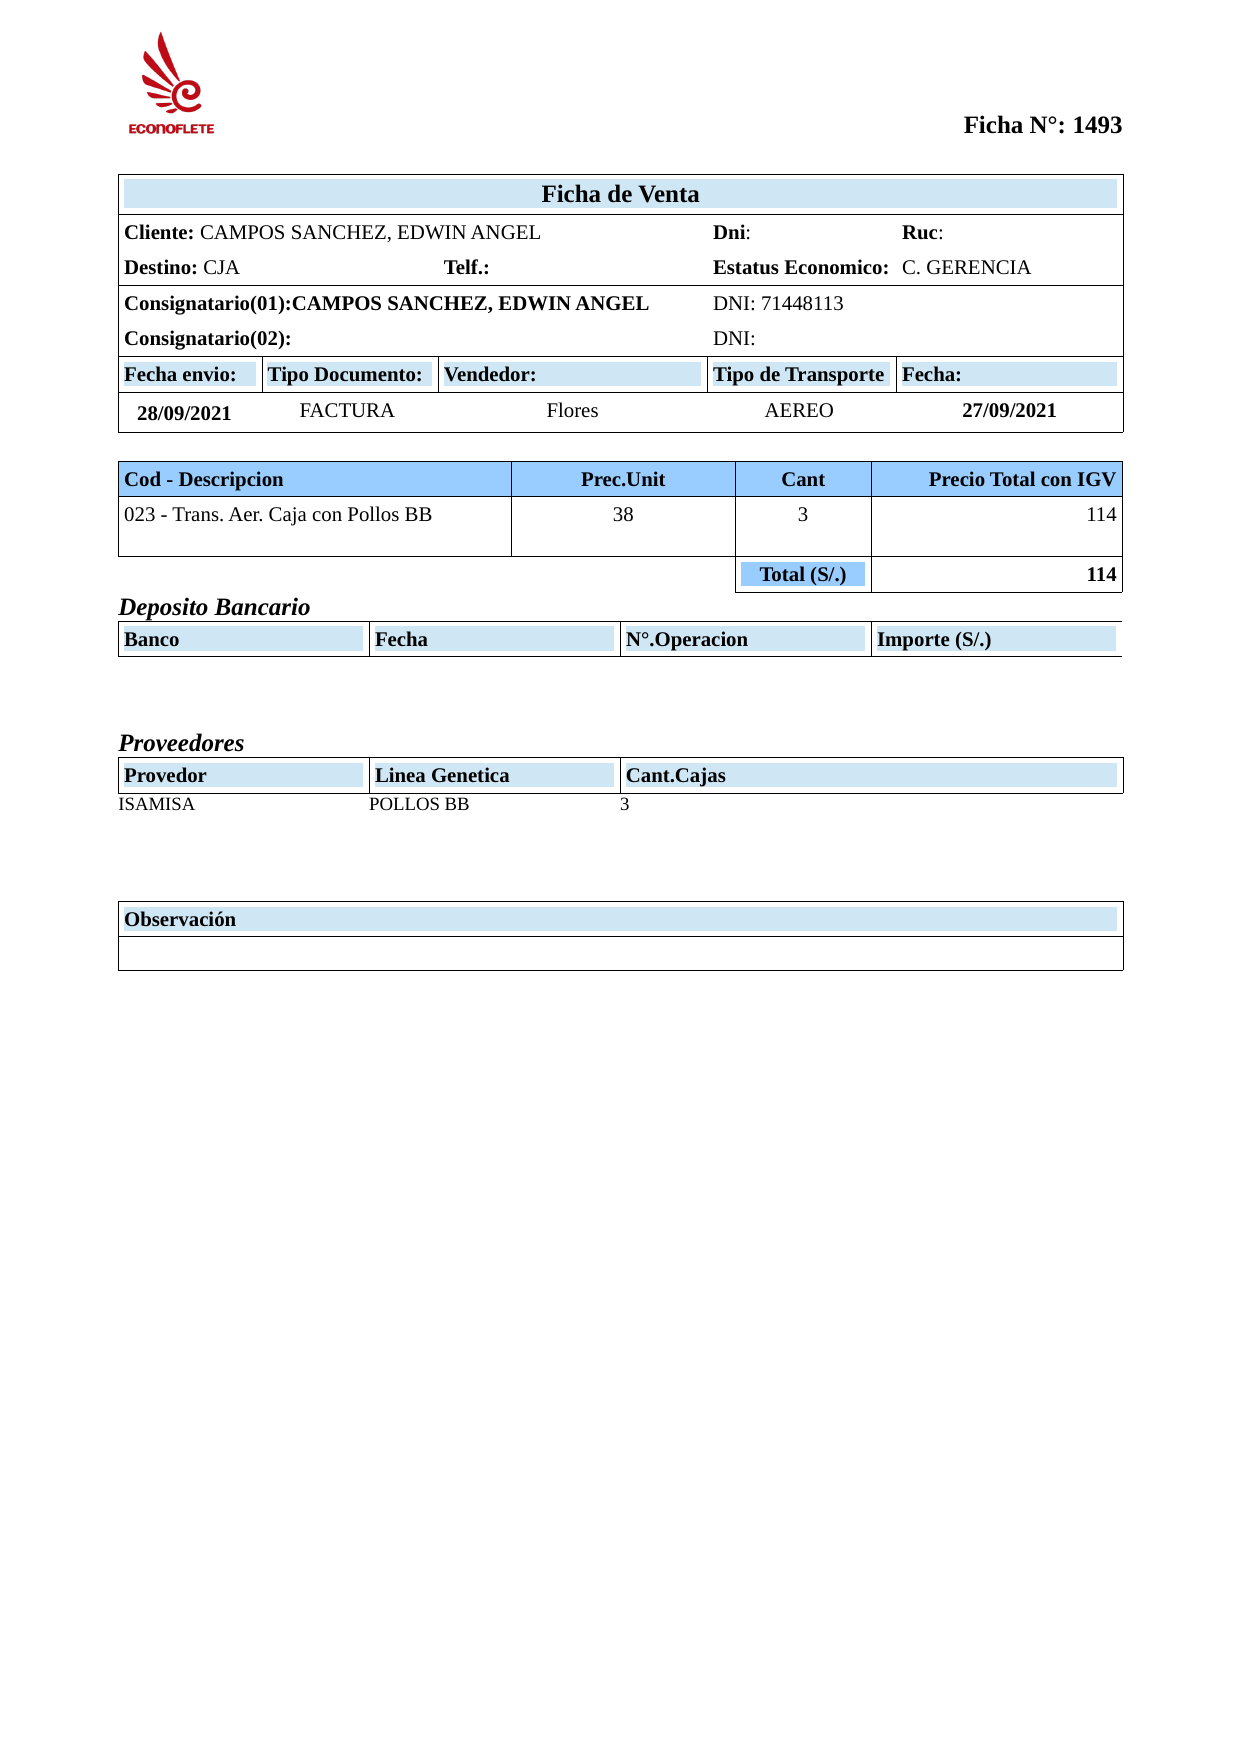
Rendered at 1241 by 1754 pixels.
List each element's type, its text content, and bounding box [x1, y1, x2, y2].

table_cell C. GERENCIA [896, 249, 1123, 285]
picture [118, 31, 225, 134]
table_cell [369, 680, 620, 704]
table_cell [369, 836, 620, 858]
table_cell Estatus Economico: [707, 249, 896, 285]
table_cell 3 [620, 794, 1123, 814]
table_cell Flores [438, 393, 707, 432]
table_cell 023 - Trans. Aer. Caja con Pollos BB [119, 497, 511, 556]
table_cell Fecha envio: [119, 357, 262, 392]
table_cell 114 [872, 557, 1122, 592]
table_cell [118, 836, 369, 858]
table_cell 3 [736, 497, 871, 556]
table_header Observación [119, 902, 1123, 936]
table_cell [118, 879, 369, 901]
table_cell POLLOS BB [369, 794, 620, 814]
table_cell [118, 858, 369, 879]
table_cell [118, 657, 369, 680]
table_cell [620, 836, 1123, 858]
table_cell [119, 937, 1123, 969]
table_header Prec.Unit [512, 462, 735, 496]
table_cell [511, 557, 735, 592]
table_cell ISAMISA [118, 794, 369, 814]
table_cell 114 [872, 497, 1122, 556]
table_cell DNI: 71448113 [707, 286, 1123, 321]
table_cell Tipo de Transporte [708, 357, 896, 392]
table_header Importe (S/.) [872, 622, 1122, 656]
table_header Linea Genetica [370, 758, 620, 793]
table_cell [369, 858, 620, 879]
table_cell [369, 815, 620, 836]
table_cell [118, 815, 369, 836]
table_header Cant.Cajas [621, 758, 1123, 793]
table_header N°.Operacion [621, 622, 871, 656]
table_cell Vendedor: [439, 357, 707, 392]
table_header Fecha [370, 622, 620, 656]
table_header Provedor [119, 758, 369, 793]
table_cell Total (S/.) [736, 557, 871, 592]
table_header Banco [119, 622, 369, 656]
table_cell [369, 657, 620, 680]
table_cell AEREO [707, 393, 896, 432]
table_cell [620, 657, 871, 680]
table_cell [620, 879, 1123, 901]
table_cell Telf.: [438, 249, 707, 285]
table_cell [871, 705, 1122, 728]
table_cell [620, 858, 1123, 879]
table_cell [620, 680, 871, 704]
table_cell [620, 815, 1123, 836]
table_cell [118, 680, 369, 704]
text Proveedores [118, 728, 1122, 757]
table_cell Destino: CJA [119, 249, 438, 285]
table_cell 27/09/2021 [896, 393, 1123, 432]
table_cell [118, 557, 511, 592]
table_header Precio Total con IGV [872, 462, 1122, 496]
table_cell [871, 657, 1122, 680]
table_cell Ruc: [896, 215, 1123, 249]
table_cell Consignatario(01):CAMPOS SANCHEZ, EDWIN ANGEL [119, 286, 707, 321]
table_cell Tipo Documento: [263, 357, 438, 392]
table_cell Fecha: [897, 357, 1123, 392]
table_cell [369, 879, 620, 901]
table_header Cod - Descripcion [119, 462, 511, 496]
table_cell Dni: [707, 215, 896, 249]
table_cell 28/09/2021 [119, 393, 262, 432]
table_cell [871, 680, 1122, 704]
table_cell Consignatario(02): [119, 321, 707, 356]
table_header Ficha de Venta [119, 175, 1123, 214]
table_cell [118, 705, 369, 728]
table_cell FACTURA [262, 393, 438, 432]
table_cell [369, 705, 620, 728]
table_header Cant [736, 462, 871, 496]
table_cell [620, 705, 871, 728]
table_cell DNI: [707, 321, 1123, 356]
table_cell Cliente: CAMPOS SANCHEZ, EDWIN ANGEL [119, 215, 707, 249]
table_cell 38 [512, 497, 735, 556]
text Deposito Bancario [118, 592, 1122, 621]
